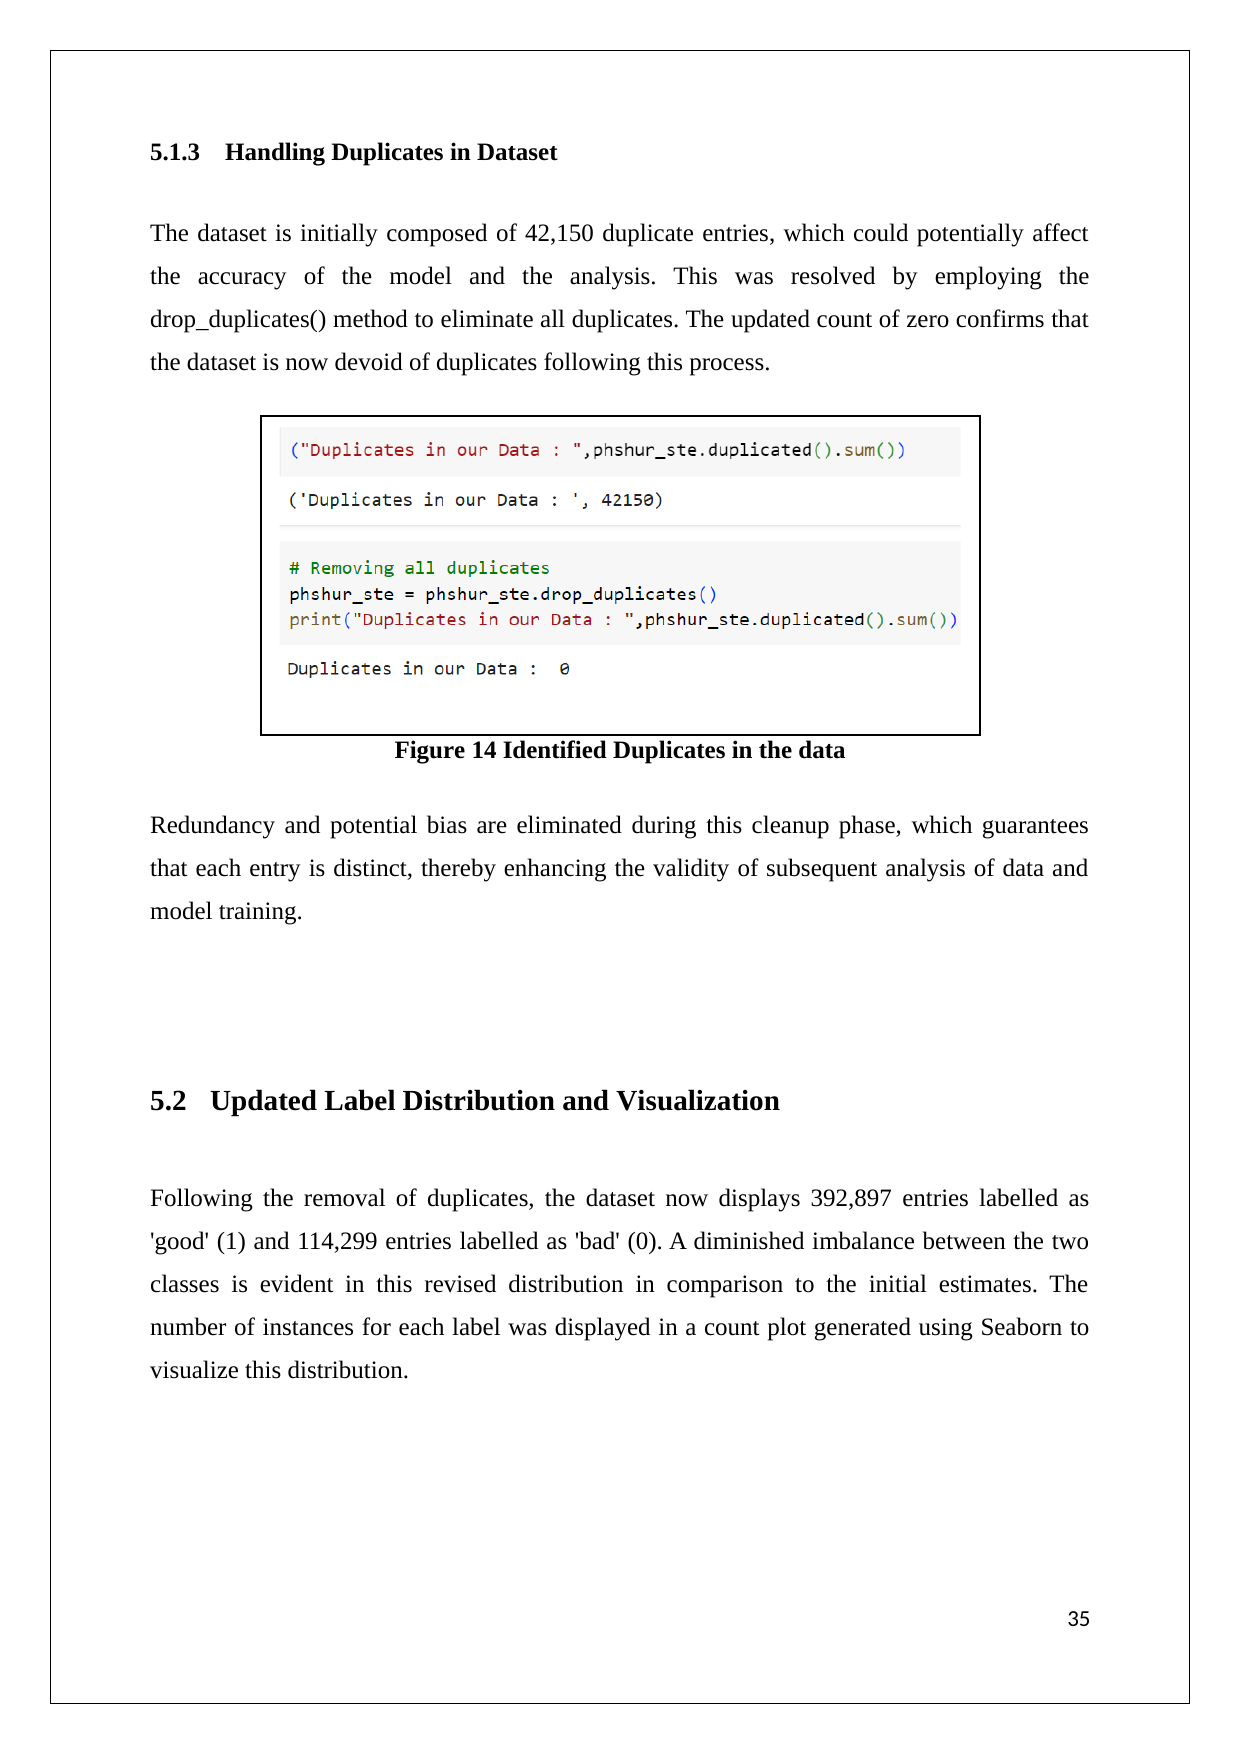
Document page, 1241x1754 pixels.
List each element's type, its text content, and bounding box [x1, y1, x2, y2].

text Figure 14 Identified Duplicates in the data [150, 736, 1090, 764]
subtitle Handling Duplicates in Dataset [150, 137, 1090, 166]
subtitle Updated Label Distribution and Visualization [150, 1083, 1090, 1116]
text Redundancy and potential bias are eliminated during this cleanup phase, which guarantees that each entry is distinct, thereby enhancing the validity of subsequent analysis of data and model training. [150, 810, 1090, 925]
text The dataset is initially composed of 42,150 duplicate entries, which could potentially affect the accuracy of the model and the analysis. This was resolved by employing the drop_duplicates() method to eliminate all duplicates. The updated count of zero confirms that the dataset is now devoid of duplicates following this process. [150, 218, 1090, 376]
text Following the removal of duplicates, the dataset now displays 392,897 entries labelled as 'good' (1) and 114,299 entries labelled as 'bad' (0). A diminished imbalance between the two classes is evident in this revised distribution in comparison to the initial estimates. The number of instances for each label was displayed in a count plot generated using Seaborn to visualize this distribution. [150, 1183, 1090, 1384]
table_header [262, 417, 979, 733]
